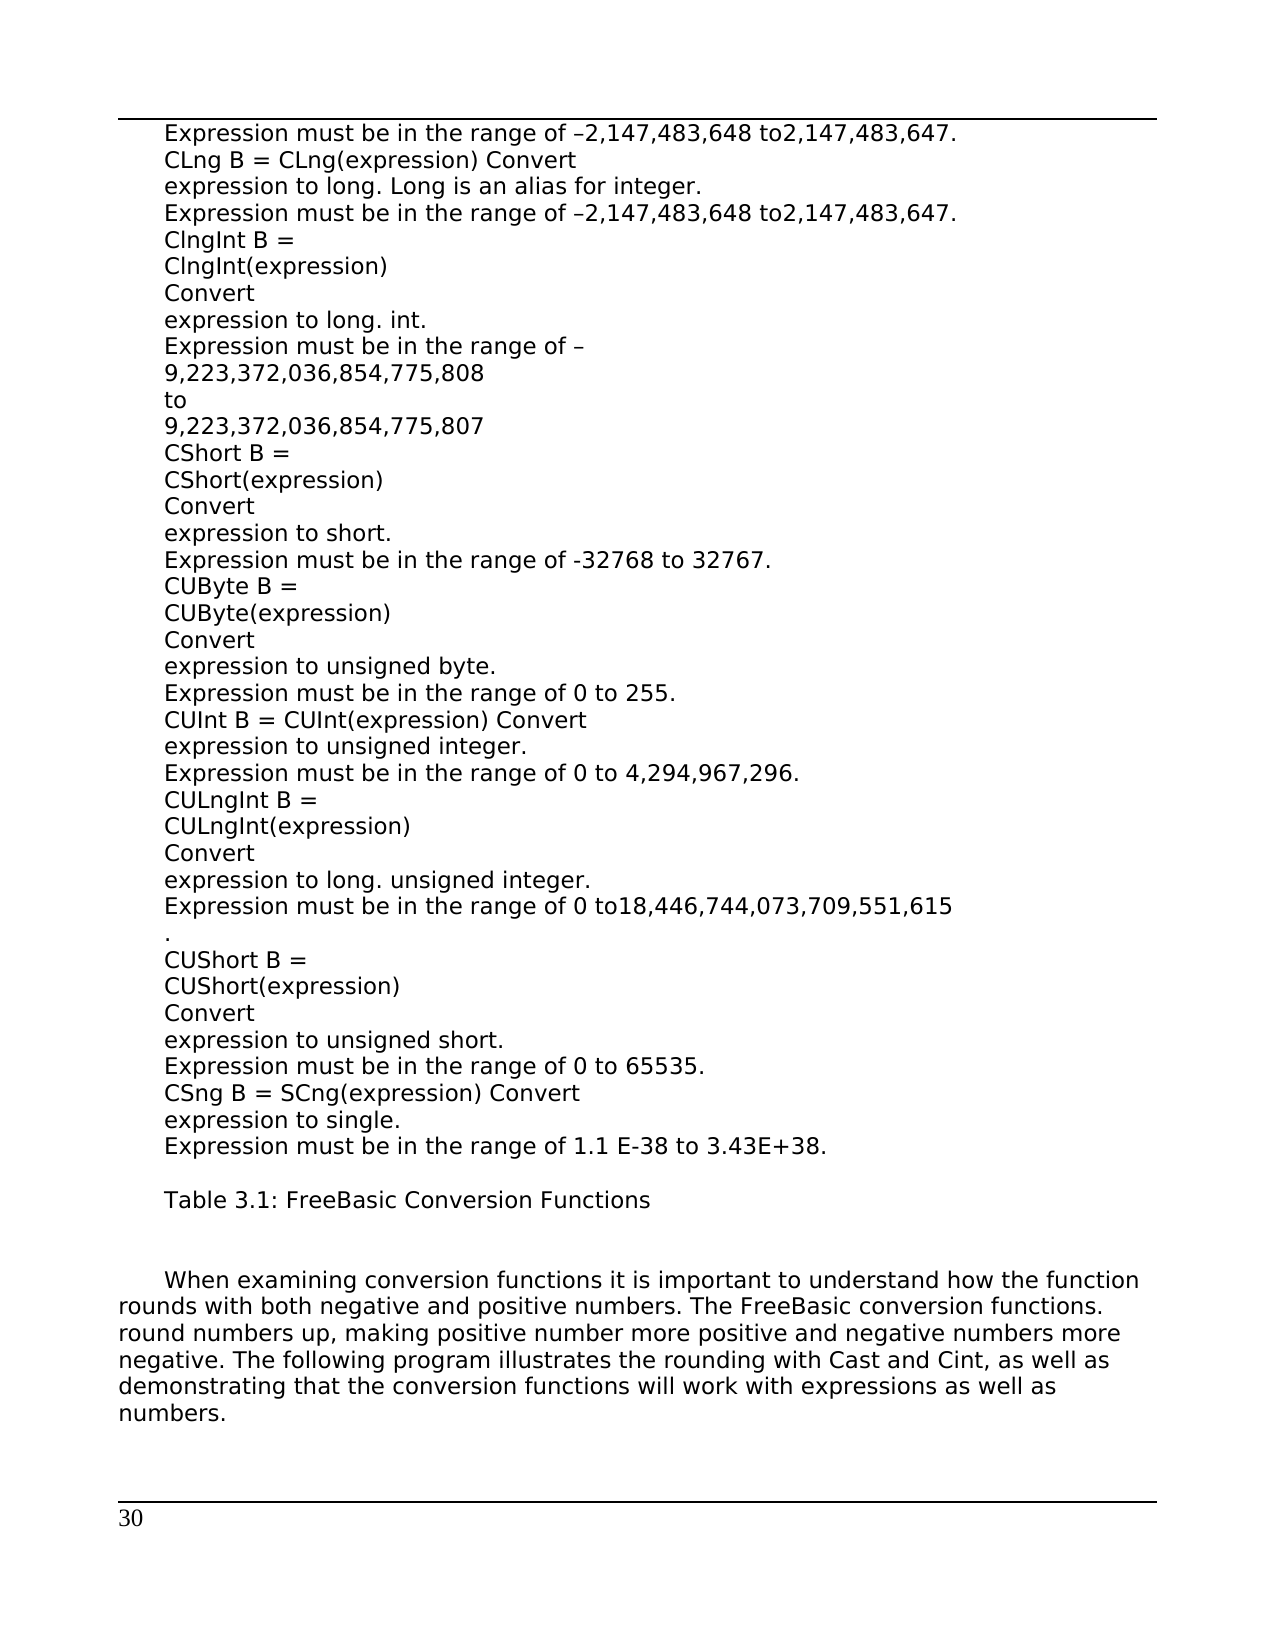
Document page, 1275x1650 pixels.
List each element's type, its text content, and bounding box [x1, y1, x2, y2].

text 9,223,372,036,854,775,808 [118, 360, 1157, 387]
text CUShort(expression) [118, 973, 1157, 1000]
text CULngInt(expression) [118, 813, 1157, 840]
text . [118, 920, 1157, 947]
text CUByte(expression) [118, 600, 1157, 627]
text Expression must be in the range of 0 to 4,294,967,296. [118, 760, 1157, 787]
text 9,223,372,036,854,775,807 [118, 413, 1157, 440]
text CUInt B = CUInt(expression) Convert [118, 707, 1157, 733]
text CShort B = [118, 440, 1157, 467]
text Convert [118, 1000, 1157, 1027]
text CUByte B = [118, 573, 1157, 600]
text Convert [118, 493, 1157, 520]
text Expression must be in the range of –2,147,483,648 to2,147,483,647. [118, 120, 1157, 147]
text Expression must be in the range of – [118, 333, 1157, 360]
text ClngInt(expression) [118, 253, 1157, 280]
text Convert [118, 840, 1157, 867]
text expression to long. int. [118, 307, 1157, 333]
text CSng B = SCng(expression) Convert [118, 1080, 1157, 1107]
text CLng B = CLng(expression) Convert [118, 147, 1157, 173]
text Convert [118, 280, 1157, 307]
text to [118, 387, 1157, 413]
text When examining conversion functions it is important to understand how the function rounds with both negative and positive numbers. The FreeBasic conversion functions. round numbers up, making positive number more positive and negative numbers more negative. The following program illustrates the rounding with Cast and Cint, as well as demonstrating that the conversion functions will work with expressions as well as numbers. [118, 1267, 1157, 1427]
text Table 3.1: FreeBasic Conversion Functions [118, 1187, 1157, 1213]
text expression to long. Long is an alias for integer. [118, 173, 1157, 200]
text Expression must be in the range of -32768 to 32767. [118, 547, 1157, 573]
text Expression must be in the range of 1.1 E-38 to 3.43E+38. [118, 1133, 1157, 1160]
text CShort(expression) [118, 467, 1157, 493]
text CUShort B = [118, 947, 1157, 973]
text Expression must be in the range of –2,147,483,648 to2,147,483,647. [118, 200, 1157, 227]
text expression to unsigned integer. [118, 733, 1157, 760]
text expression to unsigned short. [118, 1027, 1157, 1053]
text Convert [118, 627, 1157, 653]
text expression to single. [118, 1107, 1157, 1133]
text Expression must be in the range of 0 to 255. [118, 680, 1157, 707]
text expression to long. unsigned integer. [118, 867, 1157, 893]
text ClngInt B = [118, 227, 1157, 253]
text expression to short. [118, 520, 1157, 547]
text CULngInt B = [118, 787, 1157, 813]
text expression to unsigned byte. [118, 653, 1157, 680]
text Expression must be in the range of 0 to18,446,744,073,709,551,615 [118, 893, 1157, 920]
text Expression must be in the range of 0 to 65535. [118, 1053, 1157, 1080]
